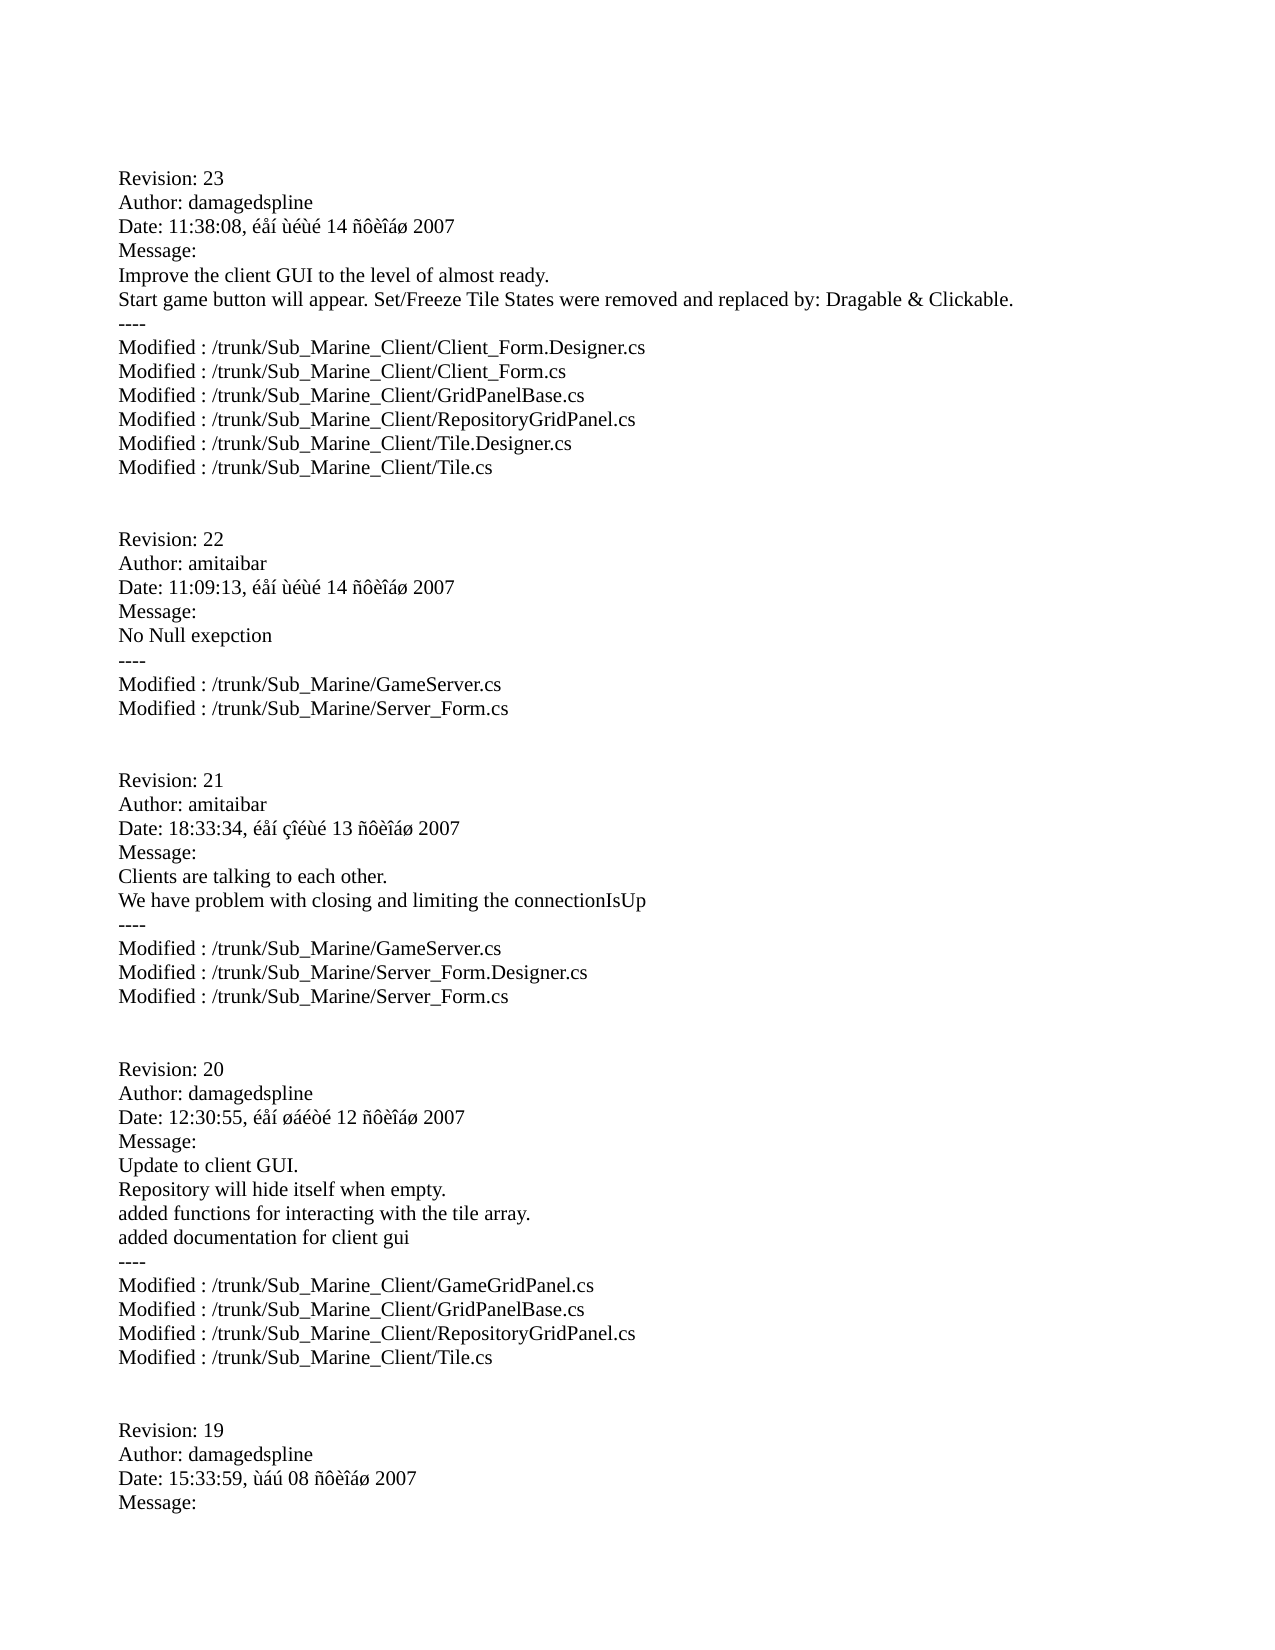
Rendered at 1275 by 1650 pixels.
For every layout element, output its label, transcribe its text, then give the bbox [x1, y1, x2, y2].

text ---- [118, 912, 1157, 936]
text Start game button will appear. Set/Freeze Tile States were removed and replaced by: Dragable & Clickable. [118, 287, 1157, 311]
text Modified : /trunk/Sub_Marine_Client/Client_Form.cs [118, 359, 1157, 383]
text Modified : /trunk/Sub_Marine_Client/RepositoryGridPanel.cs [118, 407, 1157, 431]
text Clients are talking to each other. [118, 864, 1157, 888]
text Modified : /trunk/Sub_Marine_Client/Client_Form.Designer.cs [118, 335, 1157, 359]
text Repository will hide itself when empty. [118, 1177, 1157, 1201]
text Improve the client GUI to the level of almost ready. [118, 262, 1157, 287]
text Date: 11:09:13, éåí ùéùé 14 ñôèîáø 2007 [118, 575, 1157, 599]
text We have problem with closing and limiting the connectionIsUp [118, 888, 1157, 912]
text Modified : /trunk/Sub_Marine_Client/GridPanelBase.cs [118, 1297, 1157, 1321]
text Message: [118, 1490, 1157, 1514]
text Date: 11:38:08, éåí ùéùé 14 ñôèîáø 2007 [118, 214, 1157, 238]
text Author: amitaibar [118, 792, 1157, 816]
text Date: 12:30:55, éåí øáéòé 12 ñôèîáø 2007 [118, 1105, 1157, 1129]
text Message: [118, 1129, 1157, 1153]
text Author: damagedspline [118, 190, 1157, 214]
text Author: amitaibar [118, 551, 1157, 575]
text Modified : /trunk/Sub_Marine_Client/Tile.Designer.cs [118, 431, 1157, 455]
text Modified : /trunk/Sub_Marine_Client/GameGridPanel.cs [118, 1273, 1157, 1297]
text Revision: 22 [118, 527, 1157, 551]
text Author: damagedspline [118, 1081, 1157, 1105]
text Update to client GUI. [118, 1153, 1157, 1177]
text Date: 18:33:34, éåí çîéùé 13 ñôèîáø 2007 [118, 816, 1157, 840]
text added documentation for client gui [118, 1225, 1157, 1249]
text Modified : /trunk/Sub_Marine_Client/RepositoryGridPanel.cs [118, 1321, 1157, 1345]
text Modified : /trunk/Sub_Marine_Client/GridPanelBase.cs [118, 383, 1157, 407]
text Revision: 20 [118, 1057, 1157, 1081]
text added functions for interacting with the tile array. [118, 1201, 1157, 1225]
text Revision: 21 [118, 768, 1157, 792]
text ---- [118, 1249, 1157, 1273]
text Modified : /trunk/Sub_Marine/Server_Form.Designer.cs [118, 960, 1157, 984]
text ---- [118, 647, 1157, 672]
text No Null exepction [118, 623, 1157, 647]
text Modified : /trunk/Sub_Marine/GameServer.cs [118, 936, 1157, 960]
text Revision: 23 [118, 166, 1157, 190]
text Modified : /trunk/Sub_Marine/Server_Form.cs [118, 984, 1157, 1008]
text Revision: 19 [118, 1417, 1157, 1442]
text Modified : /trunk/Sub_Marine/Server_Form.cs [118, 696, 1157, 720]
text Author: damagedspline [118, 1442, 1157, 1466]
text Message: [118, 840, 1157, 864]
text ---- [118, 311, 1157, 335]
text Modified : /trunk/Sub_Marine_Client/Tile.cs [118, 1345, 1157, 1369]
text Message: [118, 599, 1157, 623]
text Modified : /trunk/Sub_Marine/GameServer.cs [118, 672, 1157, 696]
text Message: [118, 238, 1157, 262]
text Date: 15:33:59, ùáú 08 ñôèîáø 2007 [118, 1466, 1157, 1490]
text Modified : /trunk/Sub_Marine_Client/Tile.cs [118, 455, 1157, 479]
